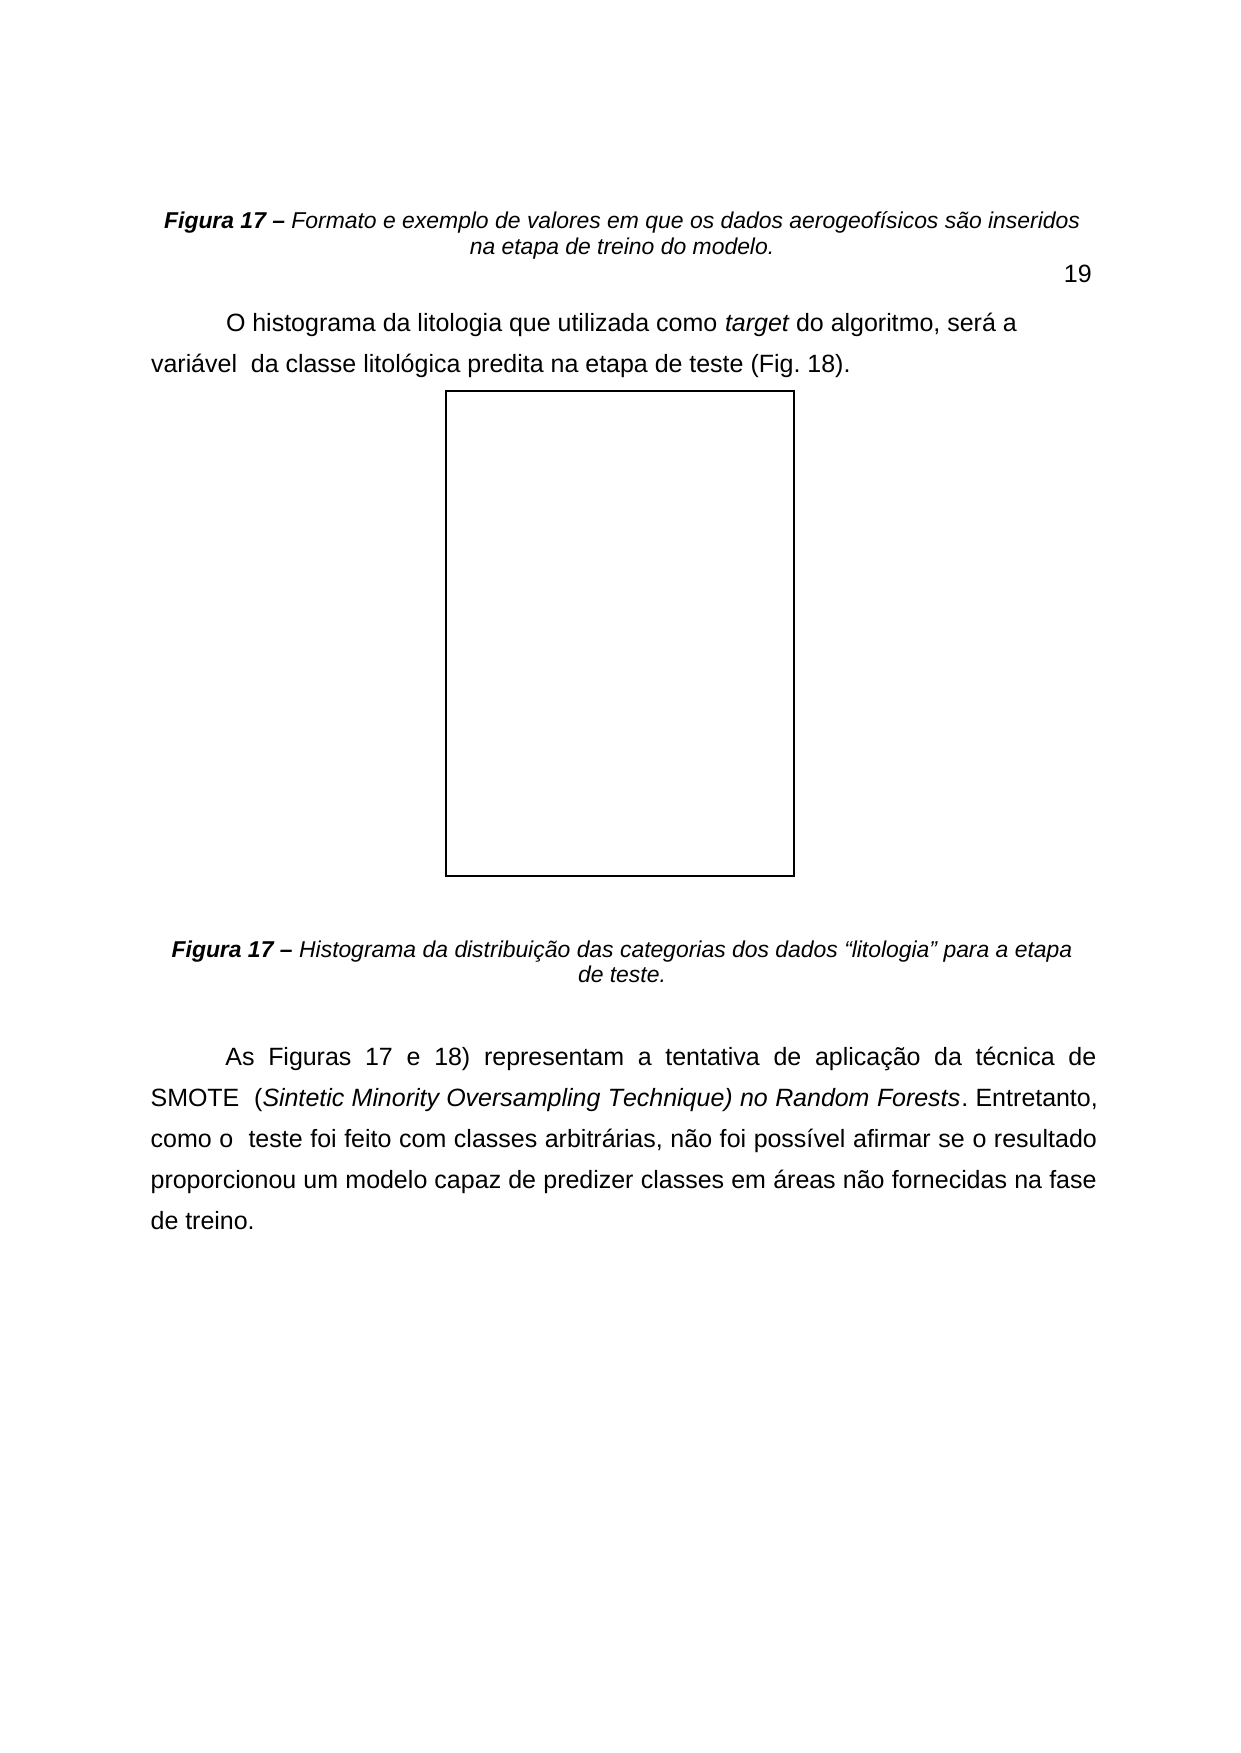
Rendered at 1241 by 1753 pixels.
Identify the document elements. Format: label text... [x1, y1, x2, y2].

text 19 [148, 259, 1091, 288]
table_header [447, 392, 793, 875]
text As Figuras 17 e 18) representam a tentativa de aplicação da técnica de SMOTE (Sintetic Minority Oversampling Technique) no Random Forests. Entretanto, como o teste foi feito com classes arbitrárias, não foi possível afirmar se o resultado proporcionou um modelo capaz de predizer classes em áreas não fornecidas na fase de treino. [150, 1042, 1098, 1235]
picture [456, 402, 794, 865]
text Figura 17 – Histograma da distribuição das categorias dos dados “litologia” para a etapa de teste. [156, 938, 1088, 988]
text Figura 17 – Formato e exemplo de valores em que os dados aerogeofísicos são inseridos na etapa de treino do modelo. [164, 209, 1080, 259]
picture [187, 98, 1052, 201]
text O histograma da litologia que utilizada como target do algoritmo, será a variável da classe litológica predita na etapa de teste (Fig. 18). [151, 308, 1098, 378]
